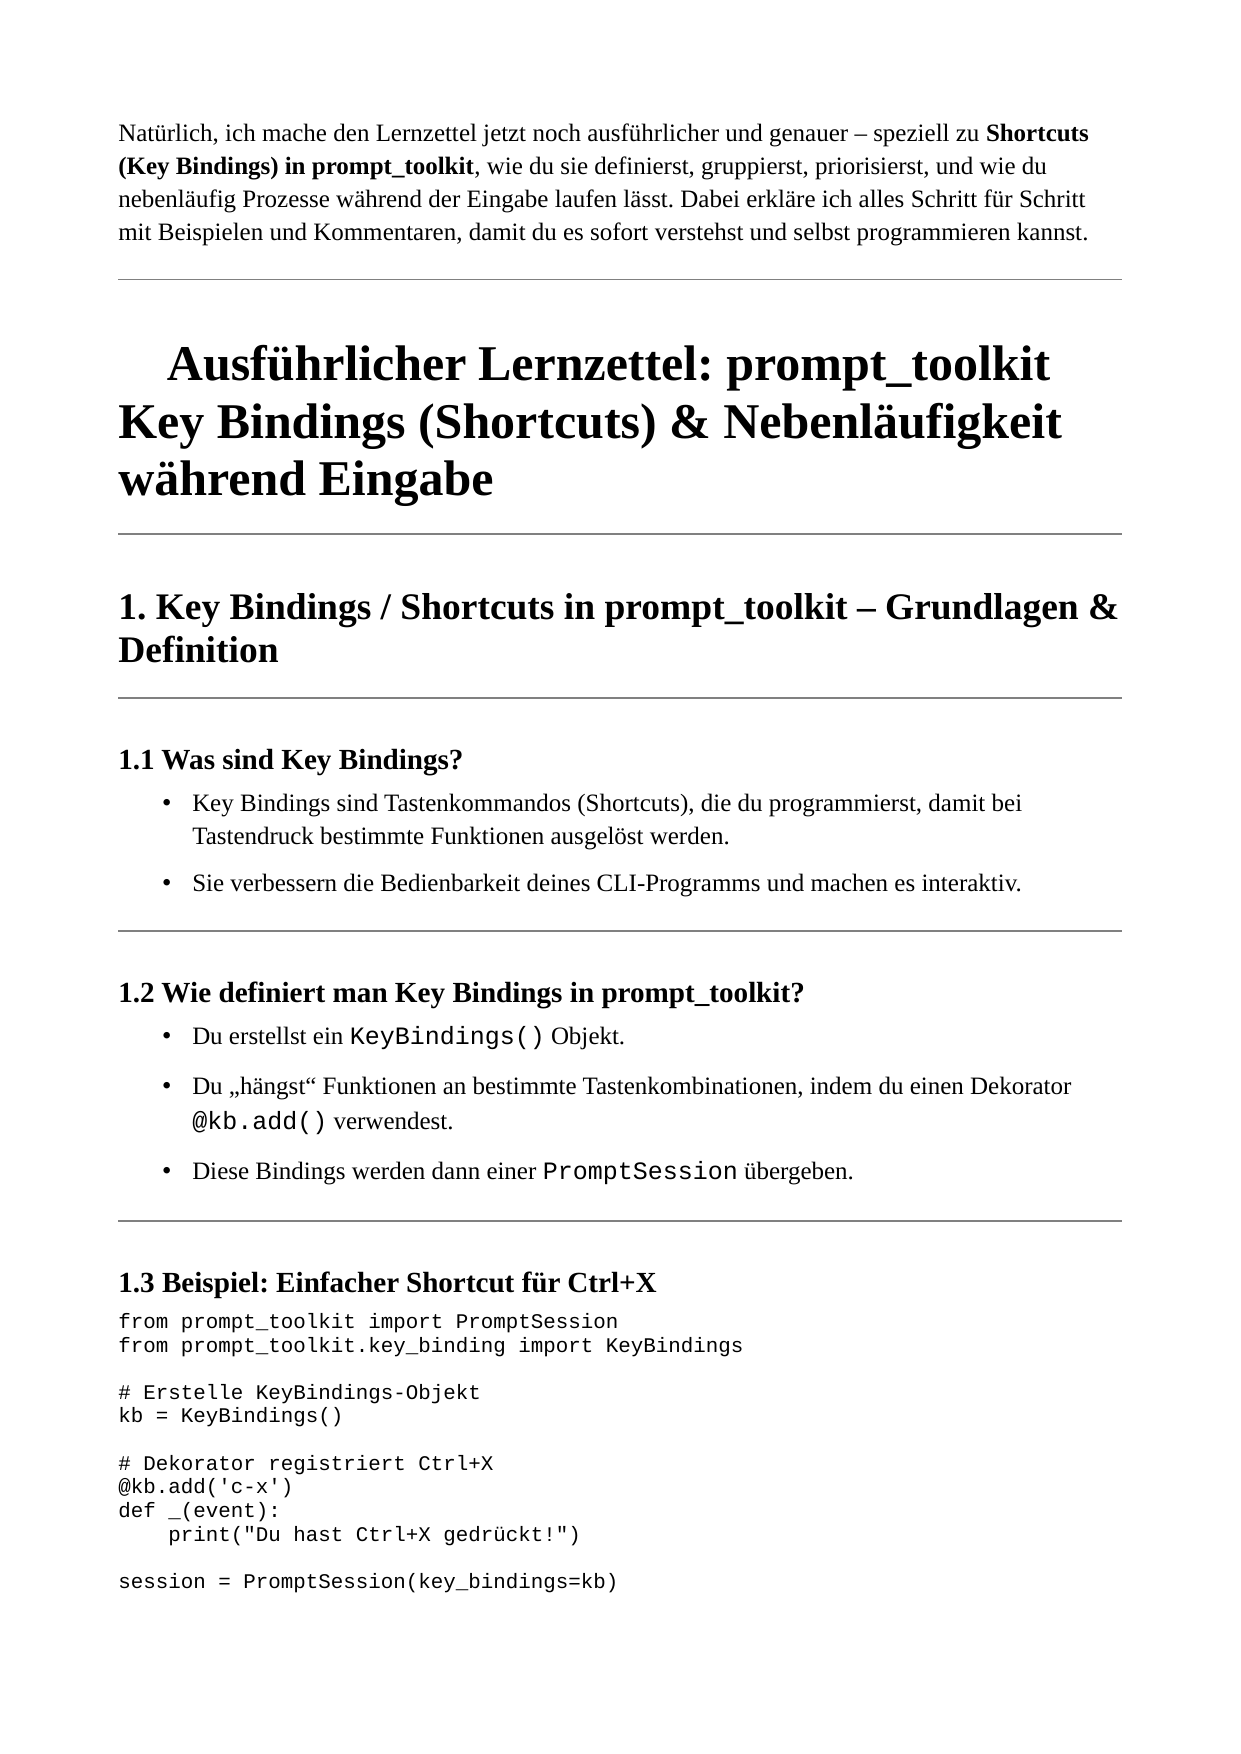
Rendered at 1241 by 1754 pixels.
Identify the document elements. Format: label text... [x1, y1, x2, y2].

text def _(event): [118, 1500, 1122, 1524]
text print("Du hast Ctrl+X gedrückt!") [118, 1524, 1122, 1547]
text Natürlich, ich mache den Lernzettel jetzt noch ausführlicher und genauer – speziell zu Shortcuts (Key Bindings) in prompt_toolkit, wie du sie definierst, gruppierst, priorisierst, und wie du nebenläufig Prozesse während der Eingabe laufen lässt. Dabei erkläre ich alles Schritt für Schritt mit Beispielen und Kommentaren, damit du es sofort verstehst und selbst programmieren kannst. [118, 118, 1122, 246]
text # Erstelle KeyBindings-Objekt [118, 1382, 1122, 1406]
subtitle 1.2 Wie definiert man Key Bindings in prompt_toolkit? [118, 975, 1122, 1008]
subtitle 1.1 Was sind Key Bindings? [118, 742, 1122, 775]
text from prompt_toolkit import PromptSession [118, 1311, 1122, 1334]
text @kb.add('c-x') [118, 1476, 1122, 1500]
text session = PromptSession(key_bindings=kb) [118, 1571, 1122, 1595]
list Diese Bindings werden dann einer PromptSession übergeben. [162, 1156, 1122, 1187]
list Du erstellst ein KeyBindings() Objekt. [162, 1021, 1122, 1052]
list Du „hängst“ Funktionen an bestimmte Tastenkombinationen, indem du einen Dekorator @kb.add() verwendest. [162, 1071, 1122, 1137]
text # Dekorator registriert Ctrl+X [118, 1453, 1122, 1476]
list Key Bindings sind Tastenkommandos (Shortcuts), die du programmierst, damit bei Tastendruck bestimmte Funktionen ausgelöst werden. [162, 788, 1122, 849]
text from prompt_toolkit.key_binding import KeyBindings [118, 1334, 1122, 1358]
text kb = KeyBindings() [118, 1406, 1122, 1429]
list Sie verbessern die Bedienbarkeit deines CLI-Programms und machen es interaktiv. [162, 868, 1122, 897]
subtitle 1.3 Beispiel: Einfacher Shortcut für Ctrl+X [118, 1265, 1122, 1298]
subtitle 1. Key Bindings / Shortcuts in prompt_toolkit – Grundlagen & Definition [118, 584, 1122, 670]
subtitle 🧠 Ausführlicher Lernzettel: prompt_toolkit Key Bindings (Shortcuts) & Nebenläufigkeit während Eingabe [118, 334, 1122, 507]
